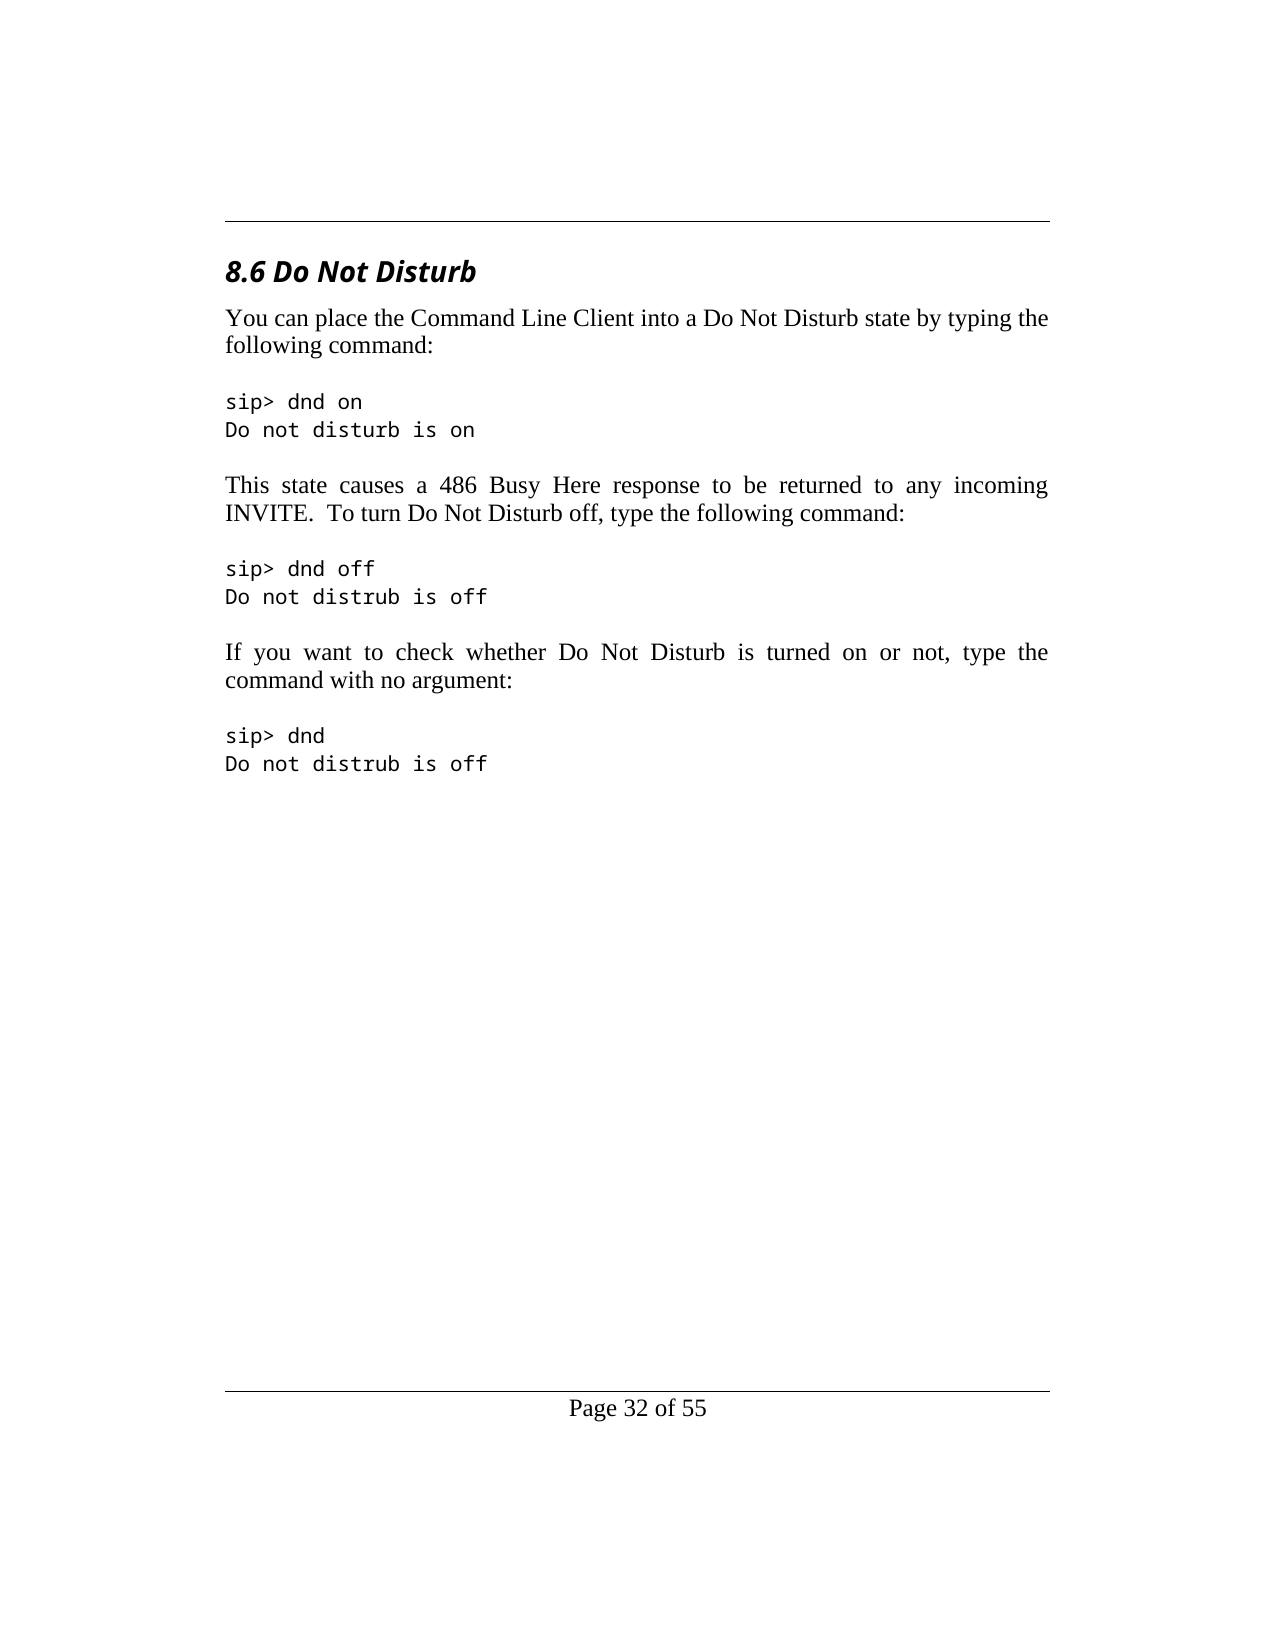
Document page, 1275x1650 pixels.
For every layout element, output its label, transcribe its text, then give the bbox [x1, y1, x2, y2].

text sip> dnd off [225, 554, 1050, 582]
text Do not disturb is on [225, 415, 1050, 443]
text Do not distrub is off [225, 749, 1050, 778]
text This state causes a 486 Busy Here response to be returned to any incoming INVITE. To turn Do Not Disturb off, type the following command: [225, 471, 1050, 526]
subtitle Do Not Disturb [225, 251, 1050, 291]
text You can place the Command Line Client into a Do Not Disturb state by typing the following command: [225, 304, 1050, 359]
text Do not distrub is off [225, 582, 1050, 611]
text If you want to check whether Do Not Disturb is turned on or not, type the command with no argument: [225, 638, 1050, 694]
text sip> dnd [225, 721, 1050, 749]
text sip> dnd on [225, 387, 1050, 415]
